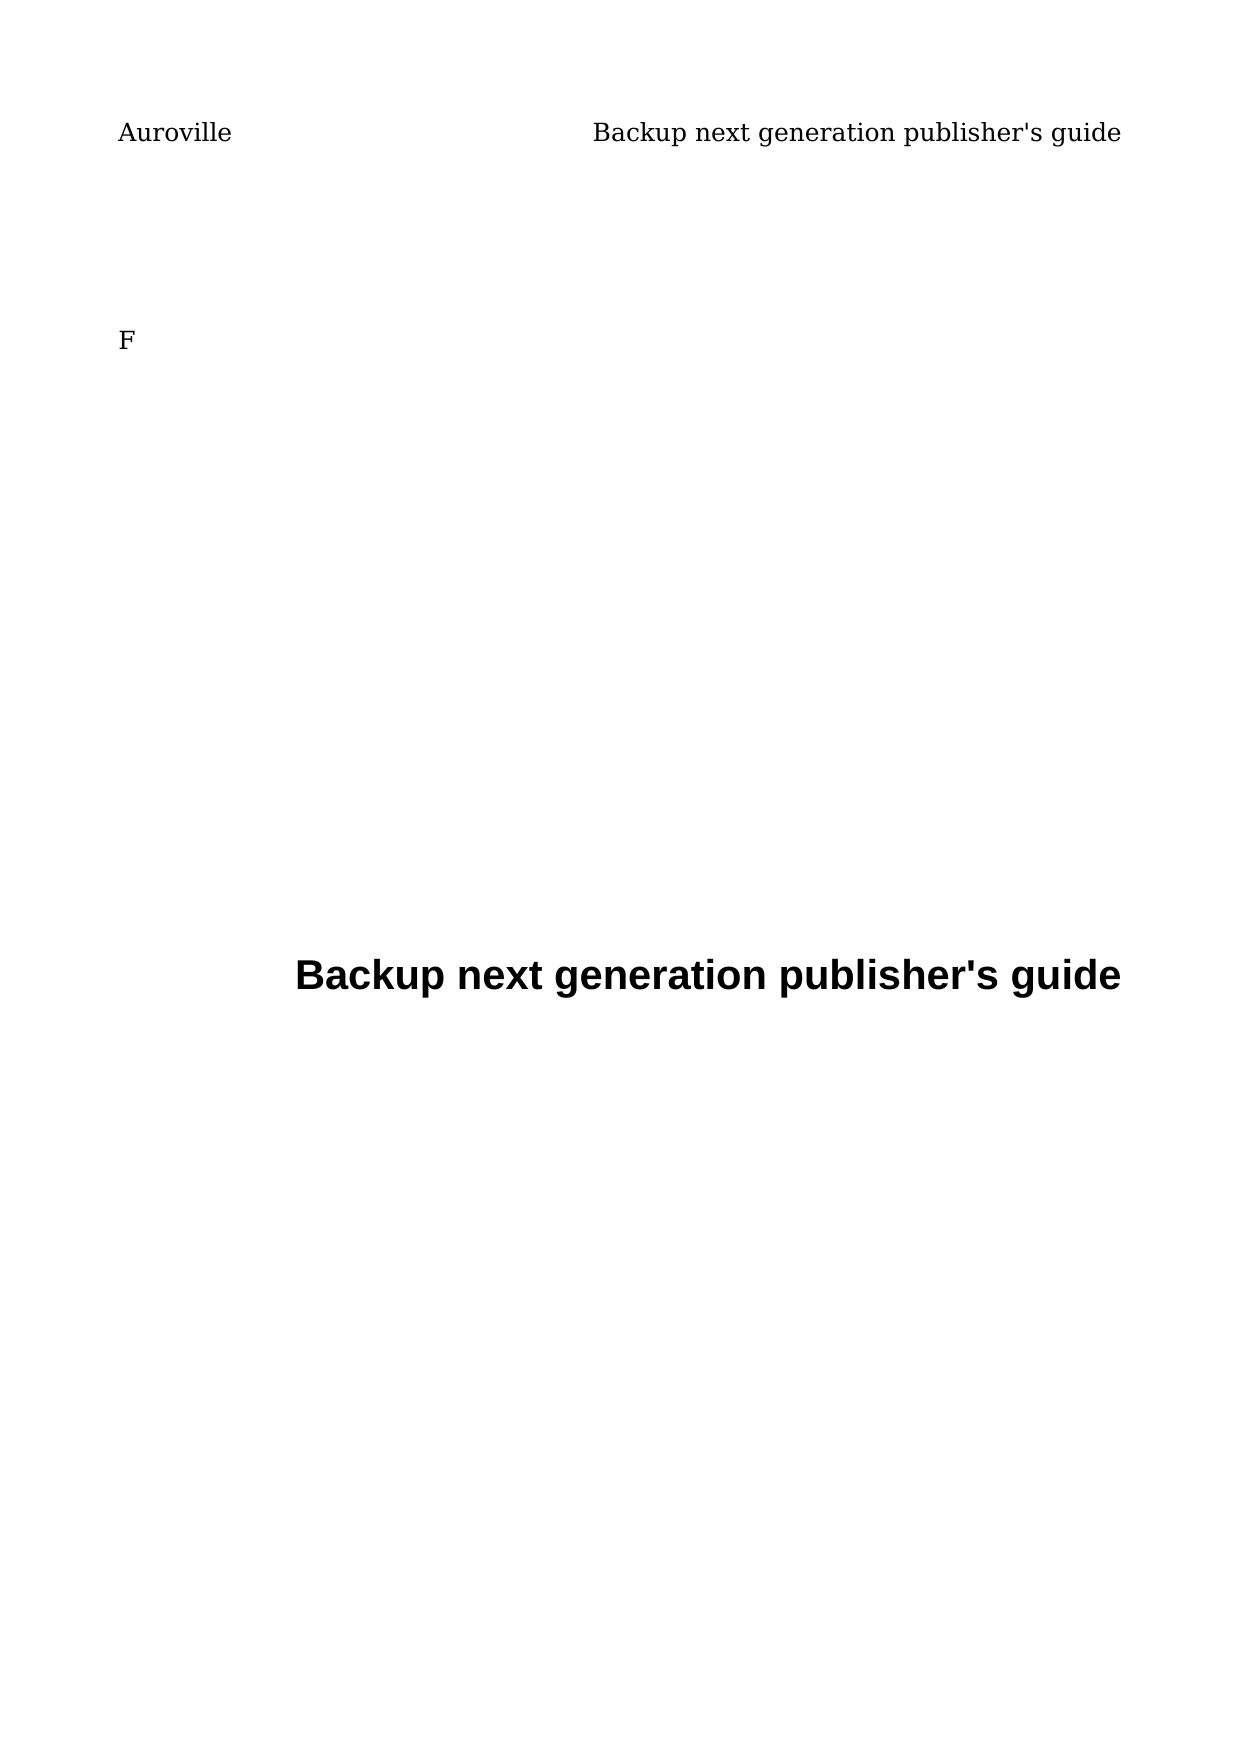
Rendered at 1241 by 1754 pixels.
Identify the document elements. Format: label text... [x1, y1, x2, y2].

text Auroville Backup next generation publisher's guide [118, 118, 1122, 147]
text F [118, 326, 1122, 356]
text Backup next generation publisher's guide [118, 951, 1122, 998]
